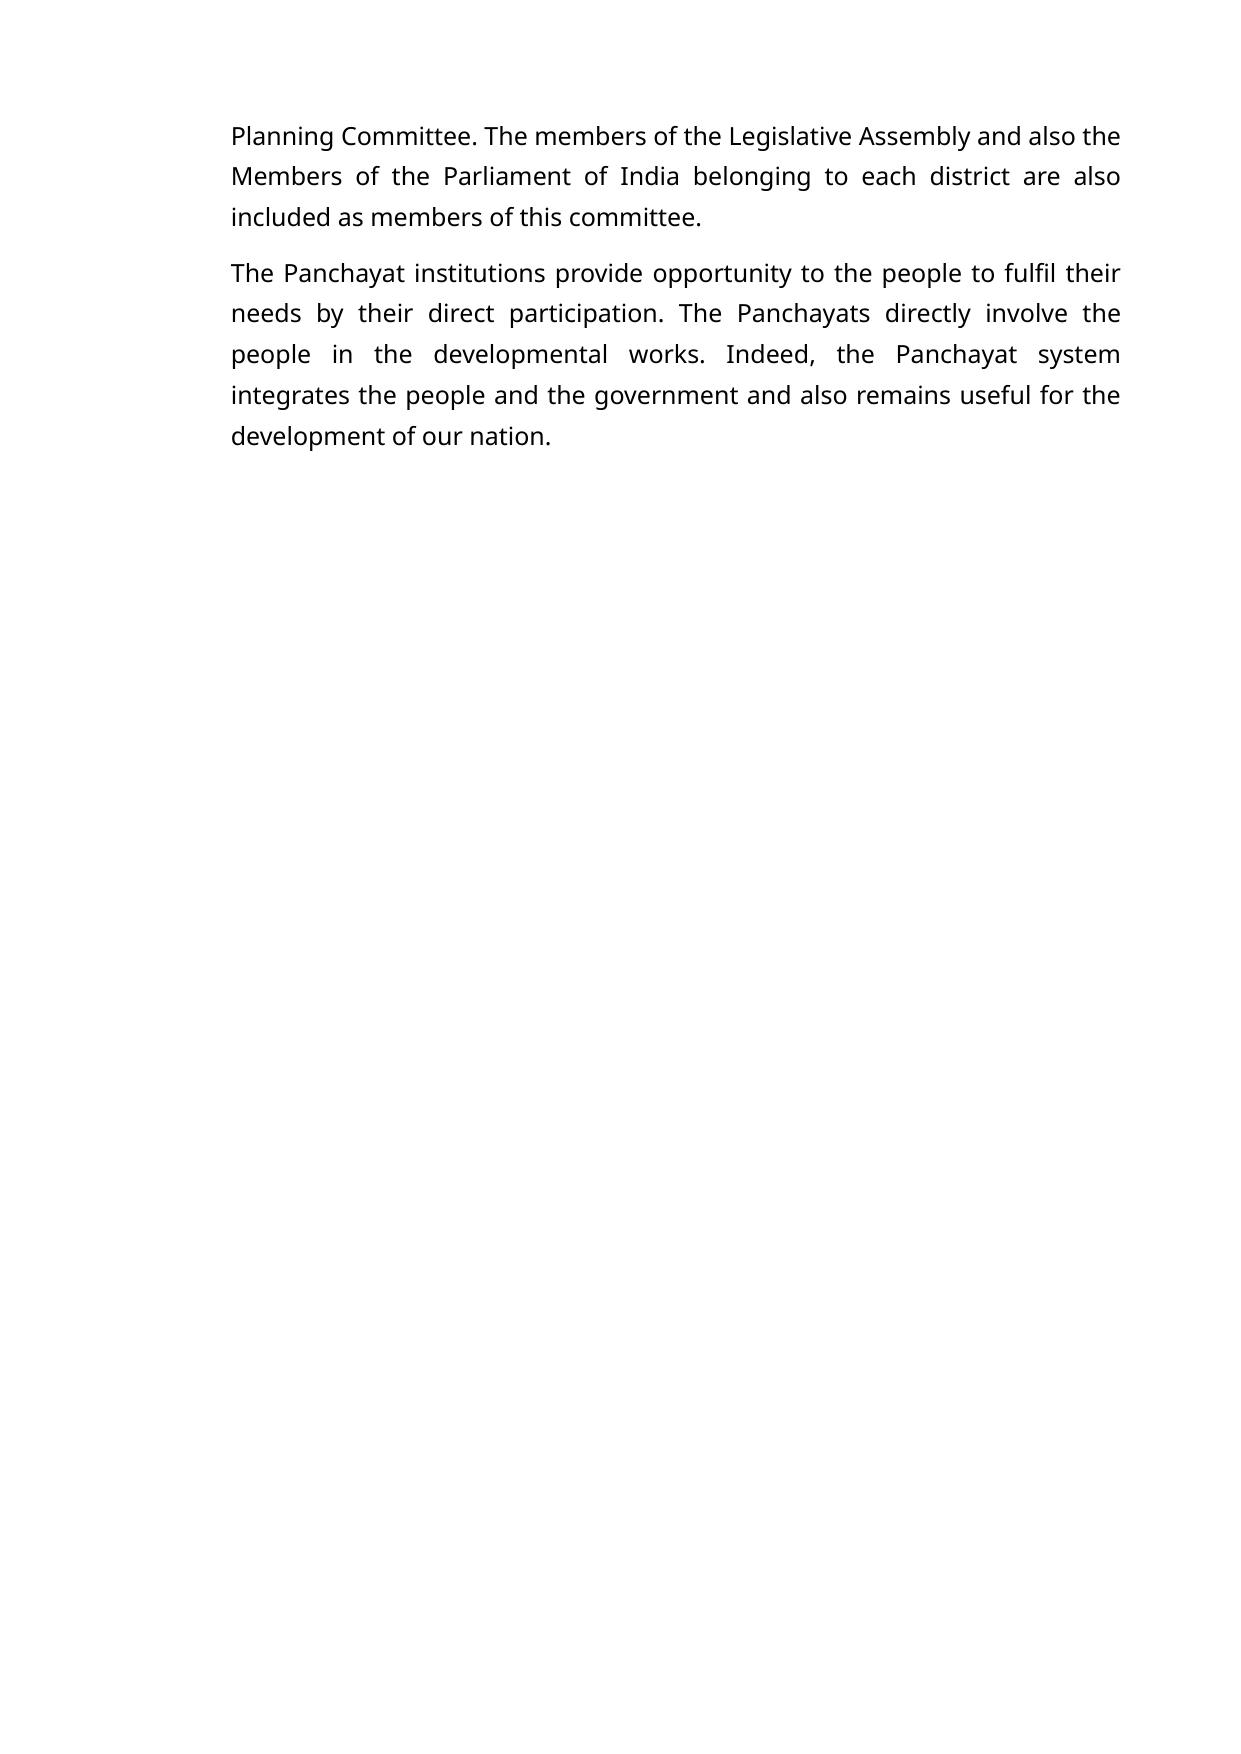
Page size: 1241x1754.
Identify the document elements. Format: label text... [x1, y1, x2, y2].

list Planning Committee. The members of the Legislative Assembly and also the Members of the Parliament of India belonging to each district are also included as members of this committee. [193, 118, 1122, 234]
list The Panchayat institutions provide opportunity to the people to fulfil their needs by their direct participation. The Panchayats directly involve the people in the developmental works. Indeed, the Panchayat system integrates the people and the government and also remains useful for the development of our nation. [193, 255, 1122, 453]
